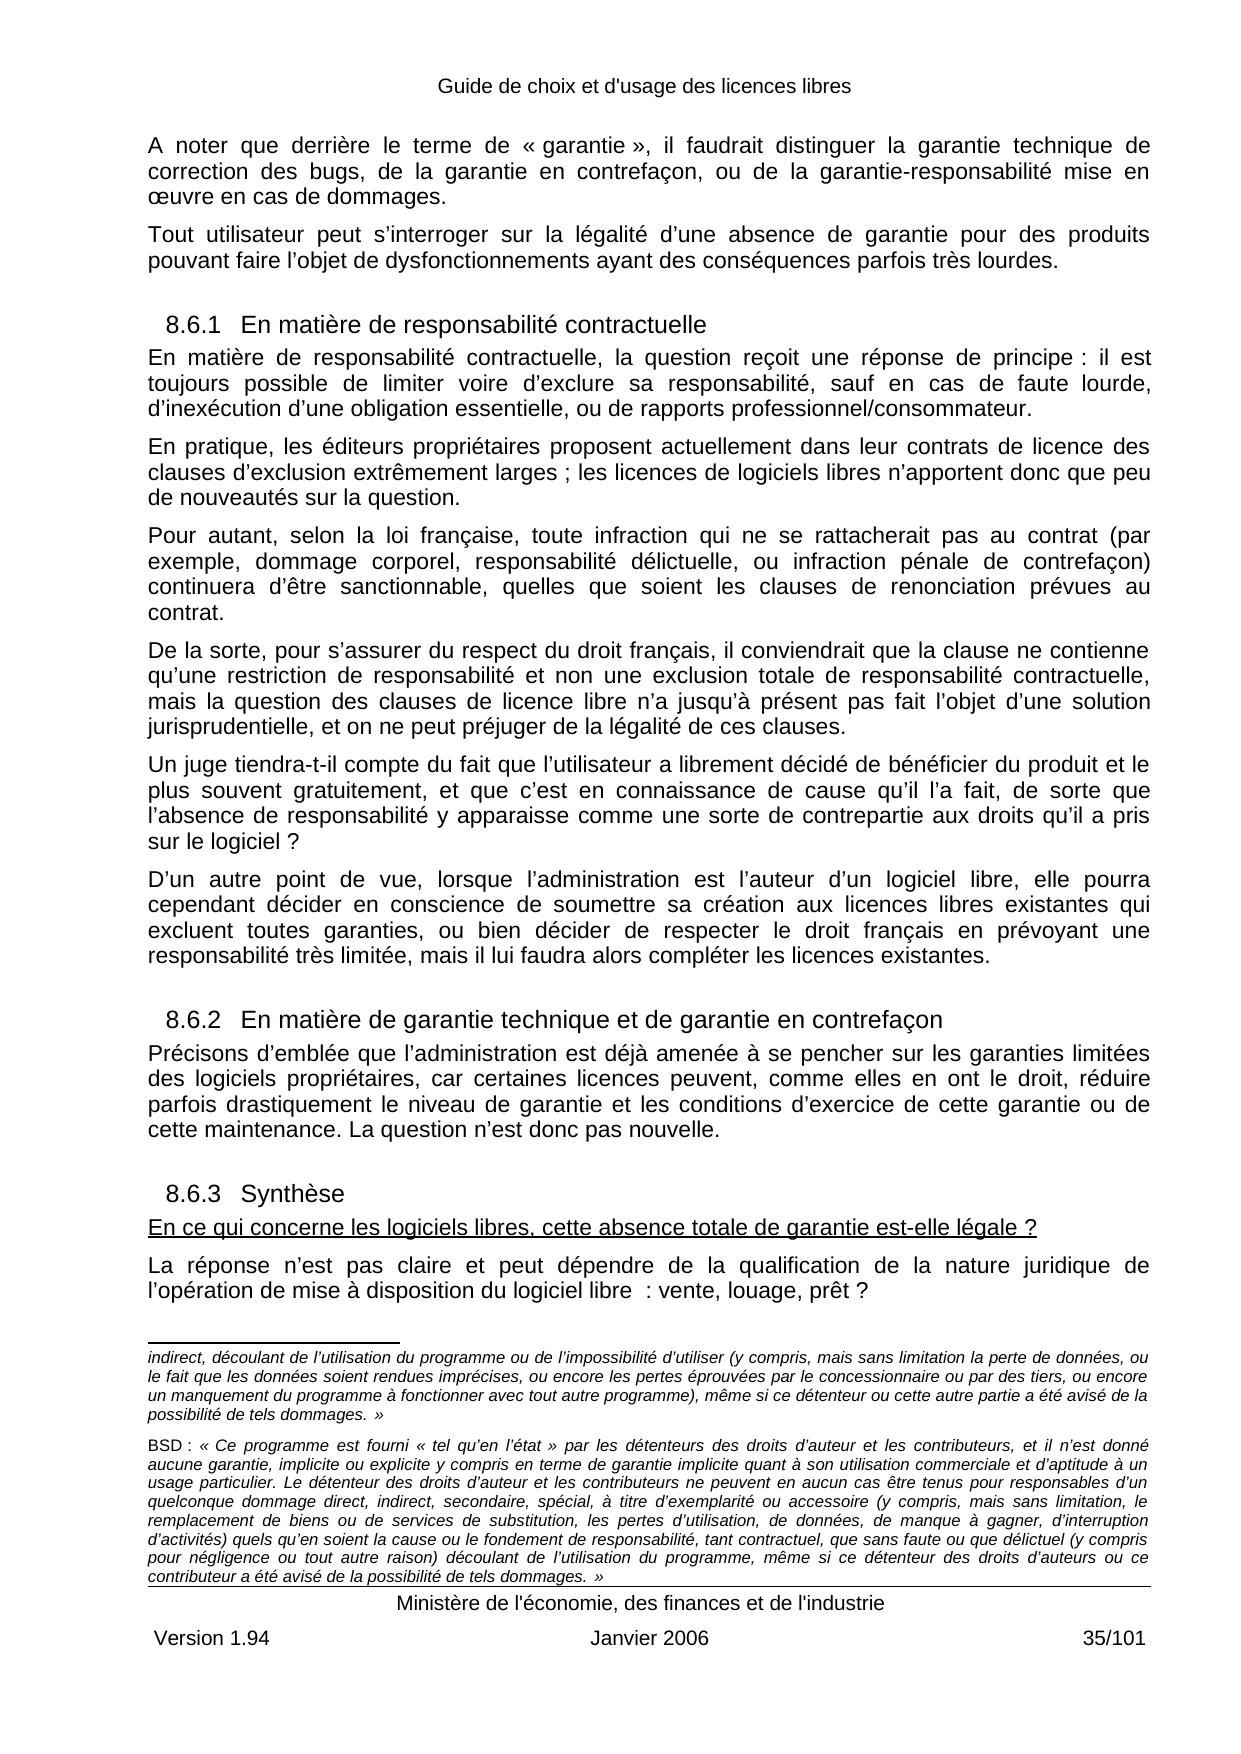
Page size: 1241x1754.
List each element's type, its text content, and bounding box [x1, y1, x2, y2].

text Un juge tiendra-t-il compte du fait que l’utilisateur a librement décidé de bénéficier du produit et le plus souvent gratuitement, et que c’est en connaissance de cause qu’il l’a fait, de sorte que l’absence de responsabilité y apparaisse comme une sorte de contrepartie aux droits qu’il a pris sur le logiciel ? [148, 752, 1151, 854]
subtitle Synthèse [165, 1180, 1151, 1208]
text La réponse n’est pas claire et peut dépendre de la qualification de la nature juridique de l’opération de mise à disposition du logiciel libre : vente, louage, prêt ? [148, 1252, 1151, 1303]
text indirect, découlant de l’utilisation du programme ou de l’impossibilité d’utiliser (y compris, mais sans limitation la perte de données, ou le fait que les données soient rendues imprécises, ou encore les pertes éprouvées par le concessionnaire ou par des tiers, ou encore un manquement du programme à fonctionner avec tout autre programme), même si ce détenteur ou cette autre partie a été avisé de la possibilité de tels dommages. » [148, 1349, 1151, 1424]
text Pour autant, selon la loi française, toute infraction qui ne se rattacherait pas au contrat (par exemple, dommage corporel, responsabilité délictuelle, ou infraction pénale de contrefaçon) continuera d’être sanctionnable, quelles que soient les clauses de renonciation prévues au contrat. [148, 523, 1151, 625]
text A noter que derrière le terme de « garantie », il faudrait distinguer la garantie technique de correction des bugs, de la garantie en contrefaçon, ou de la garantie-responsabilité mise en œuvre en cas de dommages. [148, 133, 1151, 209]
subtitle En matière de garantie technique et de garantie en contrefaçon [165, 1006, 1151, 1034]
text D’un autre point de vue, lorsque l’administration est l’auteur d’un logiciel libre, elle pourra cependant décider en conscience de soumettre sa création aux licences libres existantes qui excluent toutes garanties, ou bien décider de respecter le droit français en prévoyant une responsabilité très limitée, mais il lui faudra alors compléter les licences existantes. [148, 867, 1151, 969]
subtitle En matière de responsabilité contractuelle [165, 311, 1151, 338]
text Tout utilisateur peut s’interroger sur la légalité d’une absence de garantie pour des produits pouvant faire l’objet de dysfonctionnements ayant des conséquences parfois très lourdes. [148, 222, 1151, 273]
text En pratique, les éditeurs propriétaires proposent actuellement dans leur contrats de licence des clauses d’exclusion extrêmement larges ; les licences de logiciels libres n’apportent donc que peu de nouveautés sur la question. [148, 434, 1151, 510]
text De la sorte, pour s’assurer du respect du droit français, il conviendrait que la clause ne contienne qu’une restriction de responsabilité et non une exclusion totale de responsabilité contractuelle, mais la question des clauses de licence libre n’a jusqu’à présent pas fait l’objet d’une solution jurisprudentielle, et on ne peut préjuger de la légalité de ces clauses. [148, 637, 1151, 739]
text Précisons d’emblée que l’administration est déjà amenée à se pencher sur les garanties limitées des logiciels propriétaires, car certaines licences peuvent, comme elles en ont le droit, réduire parfois drastiquement le niveau de garantie et les conditions d’exercice de cette garantie ou de cette maintenance. La question n’est donc pas nouvelle. [148, 1041, 1151, 1143]
text En ce qui concerne les logiciels libres, cette absence totale de garantie est-elle légale ? [148, 1214, 1151, 1240]
text BSD : « Ce programme est fourni « tel qu’en l’état » par les détenteurs des droits d’auteur et les contributeurs, et il n’est donné aucune garantie, implicite ou explicite y compris en terme de garantie implicite quant à son utilisation commerciale et d’aptitude à un usage particulier. Le détenteur des droits d’auteur et les contributeurs ne peuvent en aucun cas être tenus pour responsables d’un quelconque dommage direct, indirect, secondaire, spécial, à titre d’exemplarité ou accessoire (y compris, mais sans limitation, le remplacement de biens ou de services de substitution, les pertes d’utilisation, de données, de manque à gagner, d’interruption d’activités) quels qu’en soient la cause ou le fondement de responsabilité, tant contractuel, que sans faute ou que délictuel (y compris pour négligence ou tout autre raison) découlant de l’utilisation du programme, même si ce détenteur des droits d’auteurs ou ce contributeur a été avisé de la possibilité de tels dommages. » [148, 1436, 1151, 1586]
text En matière de responsabilité contractuelle, la question reçoit une réponse de principe : il est toujours possible de limiter voire d’exclure sa responsabilité, sauf en cas de faute lourde, d’inexécution d’une obligation essentielle, ou de rapports professionnel/consommateur. [148, 345, 1151, 421]
